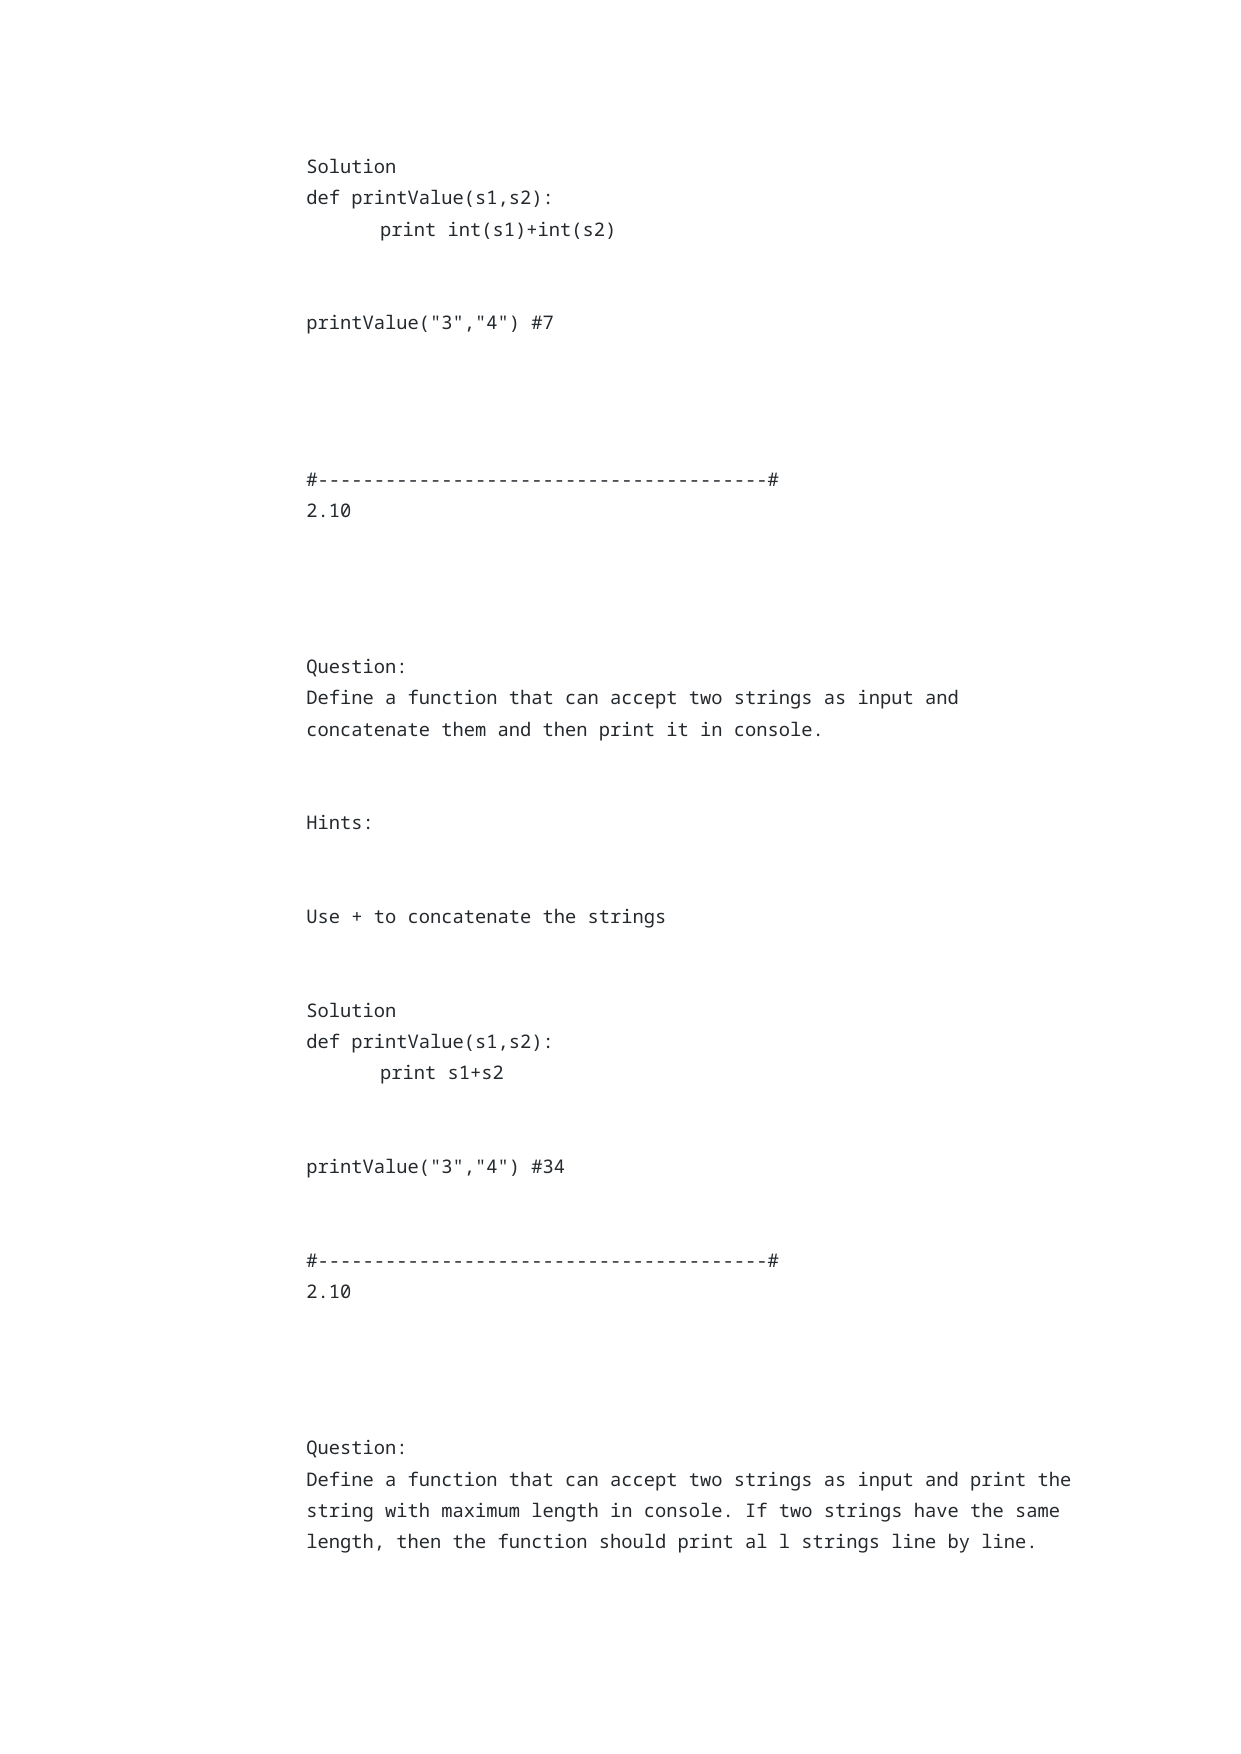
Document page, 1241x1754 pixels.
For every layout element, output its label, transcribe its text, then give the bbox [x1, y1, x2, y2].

table_cell [146, 523, 291, 585]
table_cell [146, 1148, 291, 1179]
table_cell [146, 210, 291, 241]
table_cell [291, 523, 1091, 585]
table_cell [146, 304, 291, 335]
table_cell Use + to concatenate the strings [291, 898, 1091, 929]
table_cell [146, 835, 291, 898]
table_cell [146, 1241, 291, 1273]
table_cell [291, 335, 1091, 398]
table_cell 2.10 [291, 491, 1091, 523]
table_cell [146, 741, 291, 804]
table_cell [146, 491, 291, 523]
table_cell [291, 835, 1091, 898]
table_cell [146, 1554, 291, 1585]
table_cell printValue("3","4") #7 [291, 304, 1091, 335]
table_cell [146, 929, 291, 991]
table_cell [146, 1366, 291, 1429]
table_cell [146, 898, 291, 929]
table_cell [146, 648, 291, 679]
table_cell Define a function that can accept two strings as input and concatenate them and then print it in console. [291, 679, 1091, 741]
table_cell def printValue(s1,s2): [291, 179, 1091, 210]
table_cell Define a function that can accept two strings as input and print the string with maximum length in console. If two strings have the same length, then the function should print al l strings line by line. [291, 1460, 1091, 1554]
table_cell [291, 929, 1091, 991]
table_cell [146, 335, 291, 398]
table_cell #----------------------------------------# [291, 1241, 1091, 1273]
table_cell [146, 1304, 291, 1366]
table_cell [146, 1023, 291, 1054]
table_cell [146, 460, 291, 491]
table_cell [291, 1304, 1091, 1366]
table_cell [146, 991, 291, 1023]
table_cell printValue("3","4") #34 [291, 1148, 1091, 1179]
table_cell [146, 1085, 291, 1148]
table_cell [291, 1554, 1091, 1585]
table_cell 2.10 [291, 1273, 1091, 1304]
table_cell #----------------------------------------# [291, 460, 1091, 491]
table_cell [146, 1054, 291, 1085]
table_cell [146, 148, 291, 179]
table_cell [146, 585, 291, 648]
table_cell [146, 1429, 291, 1460]
table_cell print int(s1)+int(s2) [291, 210, 1091, 241]
table_cell print s1+s2 [291, 1054, 1091, 1085]
table_cell [291, 585, 1091, 648]
table_cell [291, 398, 1091, 460]
table_cell [291, 741, 1091, 804]
table_cell Solution [291, 148, 1091, 179]
table_cell [291, 1085, 1091, 1148]
table_cell [146, 179, 291, 210]
table_cell Question: [291, 1429, 1091, 1460]
table_cell [291, 1179, 1091, 1241]
table_cell [291, 241, 1091, 304]
table_cell [146, 804, 291, 835]
table_cell [146, 398, 291, 460]
table_cell [146, 1273, 291, 1304]
table_cell [291, 1366, 1091, 1429]
table_cell [146, 241, 291, 304]
table_cell def printValue(s1,s2): [291, 1023, 1091, 1054]
table_cell Question: [291, 648, 1091, 679]
table_cell [146, 1460, 291, 1554]
table_cell [146, 1179, 291, 1241]
table_cell Hints: [291, 804, 1091, 835]
table_cell Solution [291, 991, 1091, 1023]
table_cell [146, 679, 291, 741]
